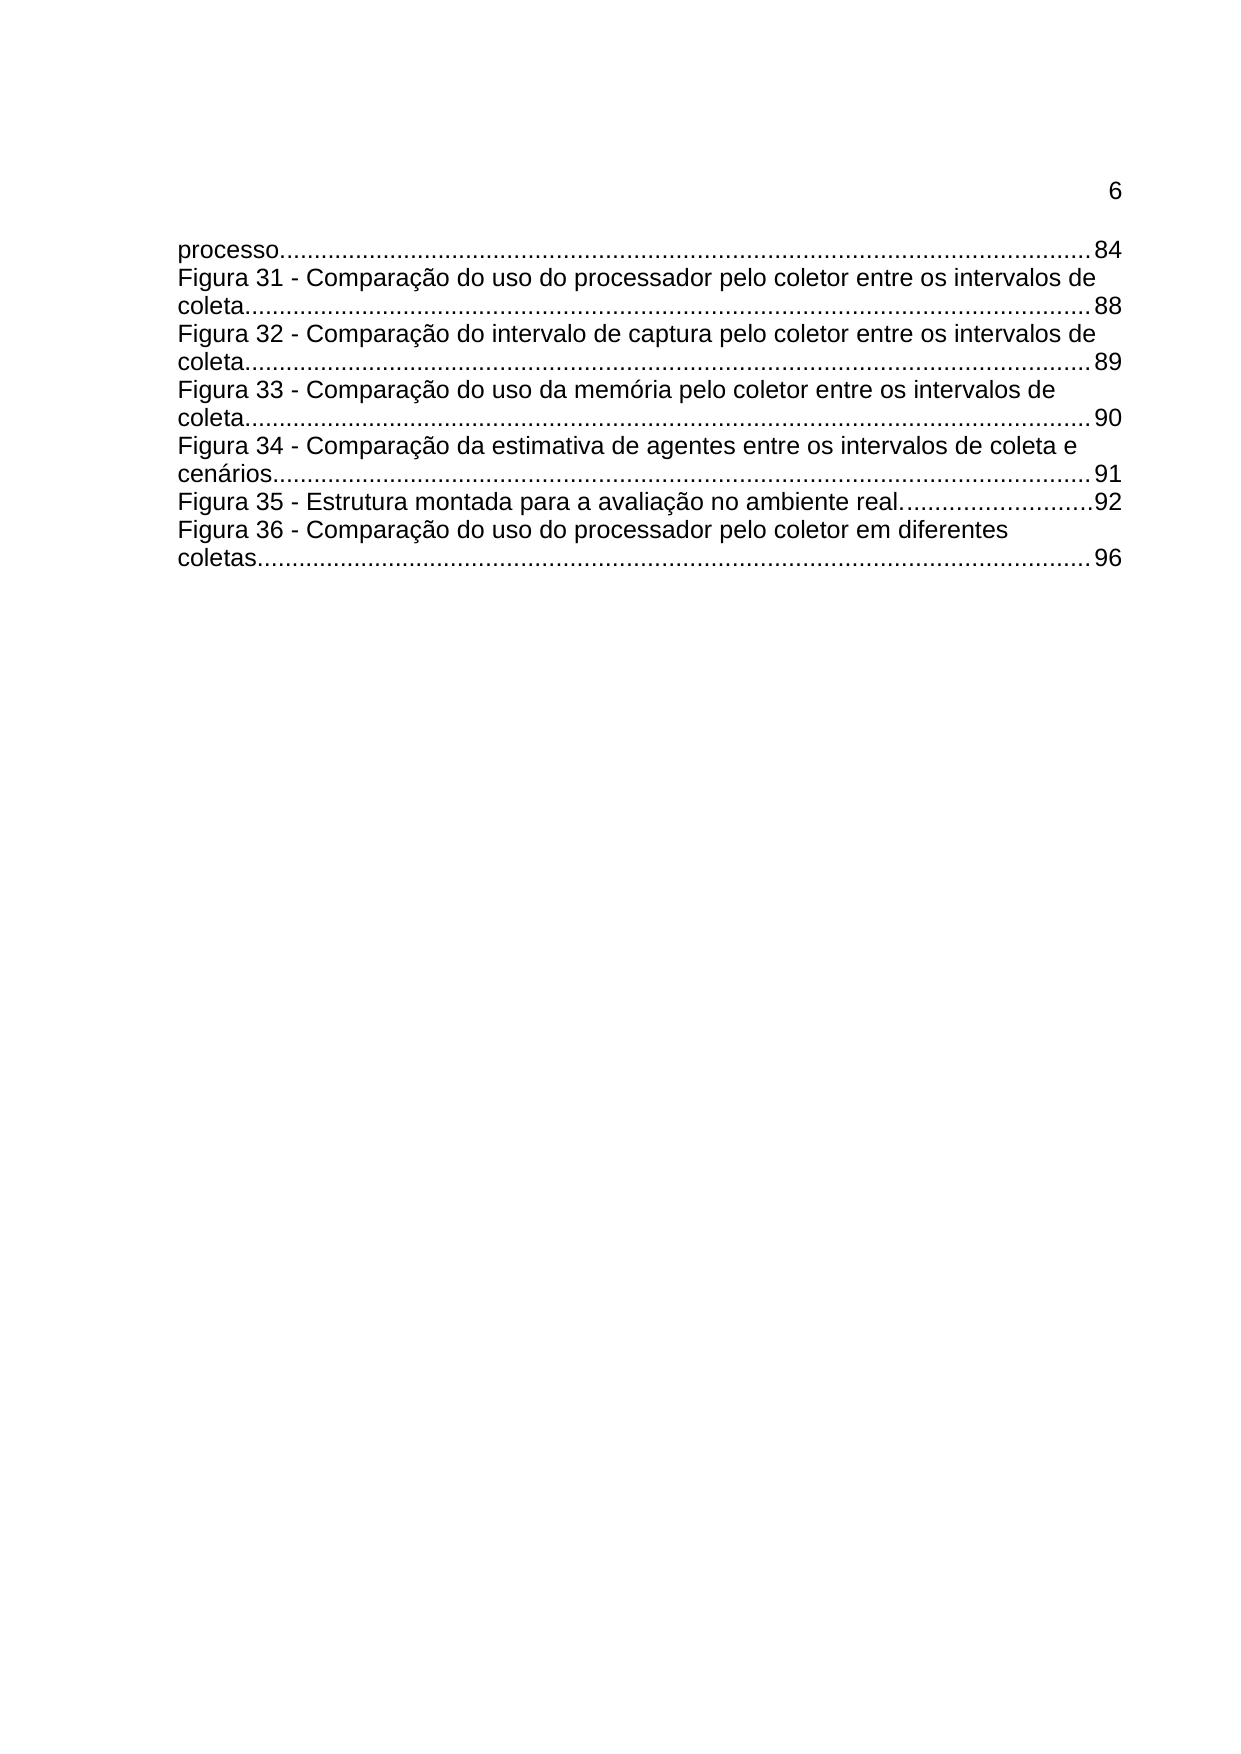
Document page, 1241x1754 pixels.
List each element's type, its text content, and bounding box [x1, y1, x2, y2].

text Figura 34 - Comparação da estimativa de agentes entre os intervalos de coleta e cenários. 91 [177, 432, 1122, 488]
text Figura 35 - Estrutura montada para a avaliação no ambiente real. 92 [177, 488, 1122, 516]
text Figura 32 - Comparação do intervalo de captura pelo coletor entre os intervalos de coleta. 89 [177, 320, 1122, 376]
text Figura 36 - Comparação do uso do processador pelo coletor em diferentes coletas.... 96 [177, 516, 1122, 572]
text Figura 33 - Comparação do uso da memória pelo coletor entre os intervalos de coleta. 90 [177, 376, 1122, 432]
text Figura 31 - Comparação do uso do processador pelo coletor entre os intervalos de coleta. 88 [177, 264, 1122, 320]
text Figura 30 - Código fonte em C para visualizar os blocos de memória utilizados pelo processo. 84 [177, 236, 1122, 264]
